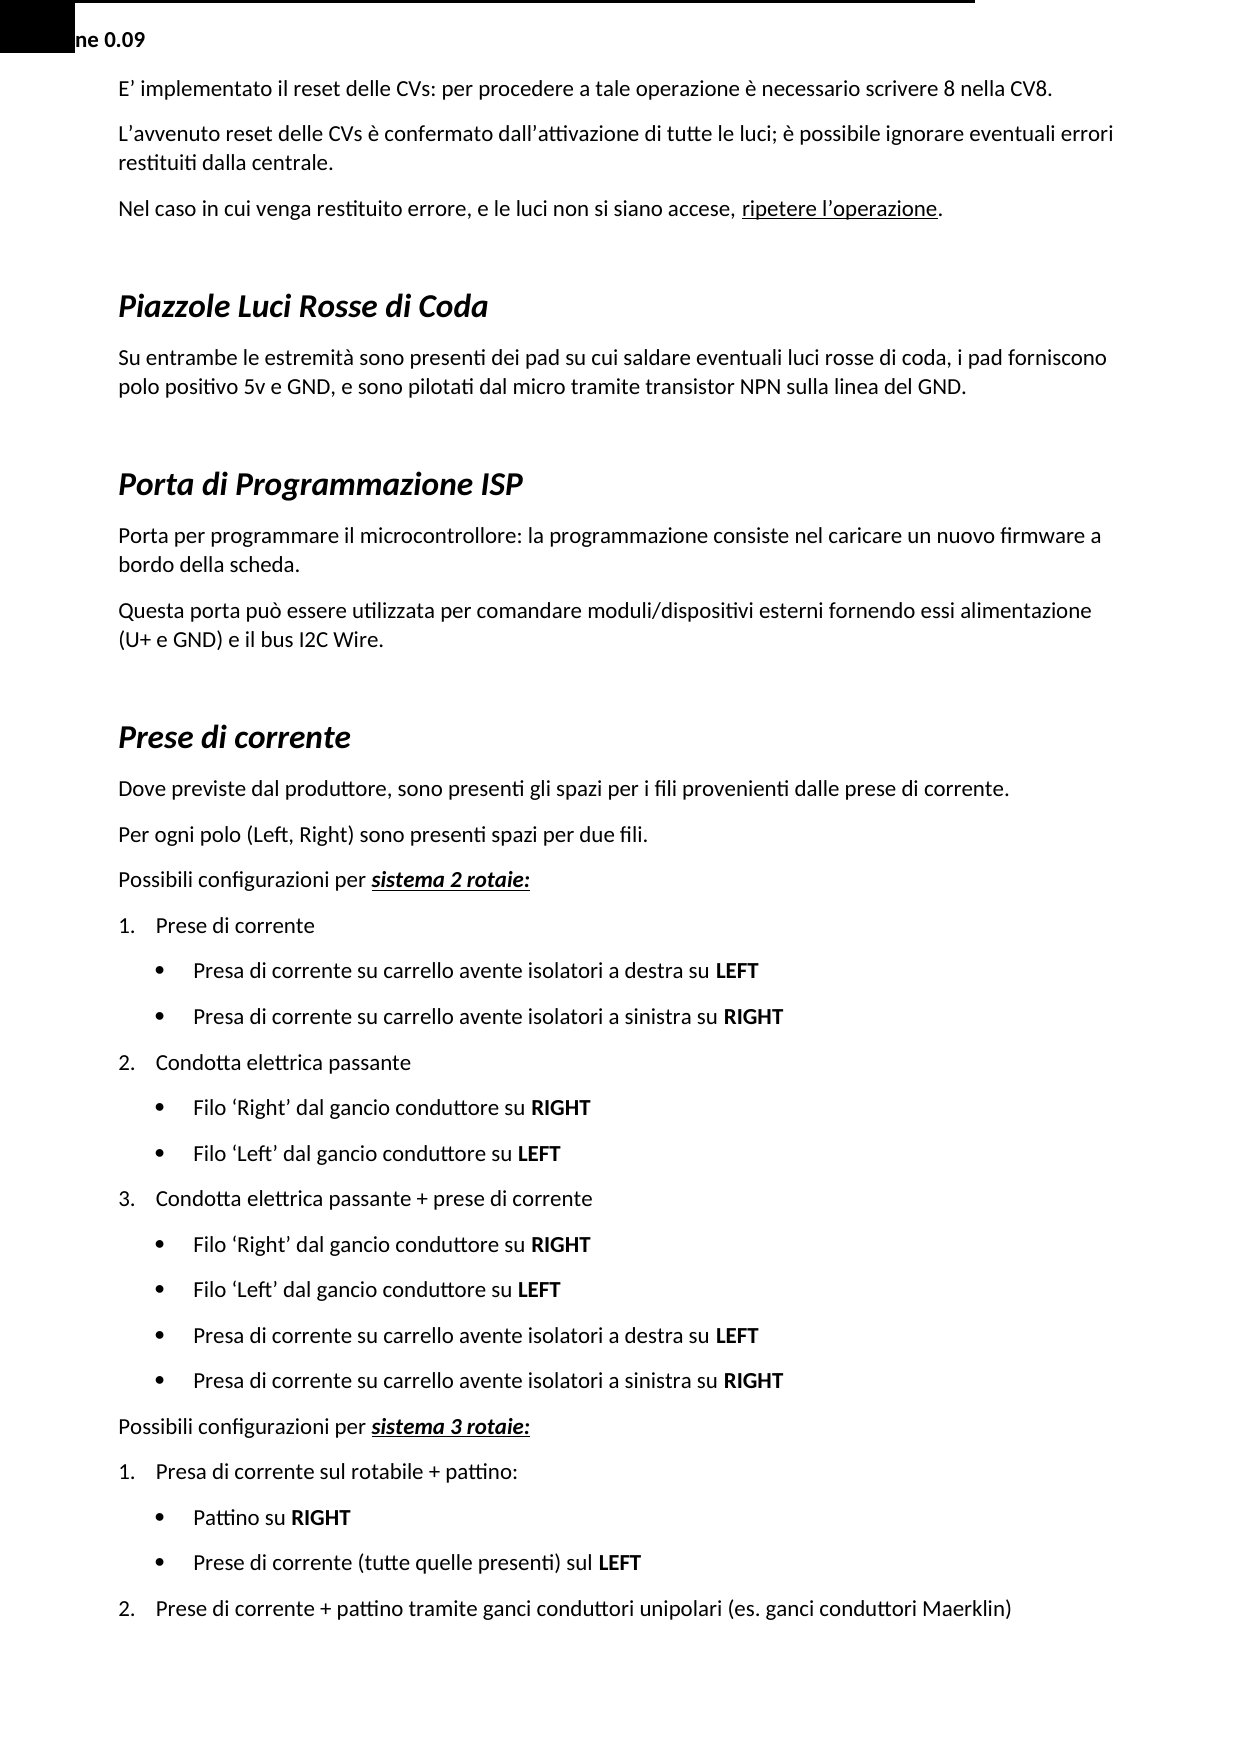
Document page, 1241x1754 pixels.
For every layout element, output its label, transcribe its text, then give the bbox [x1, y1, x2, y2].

text Possibili configurazioni per sistema 3 rotaie: [118, 1412, 1122, 1440]
text Questa porta può essere utilizzata per comandare moduli/dispositivi esterni fornendo essi alimentazione (U+ e GND) e il bus I2C Wire. [118, 596, 1122, 653]
subtitle Porta di Programmazione ISP [118, 463, 1122, 504]
list Presa di corrente sul rotabile + pattino: [118, 1457, 1122, 1485]
list Condotta elettrica passante + prese di corrente [118, 1184, 1122, 1212]
list Condotta elettrica passante [118, 1048, 1122, 1076]
list Presa di corrente su carrello avente isolatori a sinistra su RIGHT [156, 1366, 1122, 1394]
text E’ implementato il reset delle CVs: per procedere a tale operazione è necessario scrivere 8 nella CV8. [118, 74, 1122, 102]
subtitle Piazzole Luci Rosse di Coda [118, 285, 1122, 325]
text Porta per programmare il microcontrollore: la programmazione consiste nel caricare un nuovo firmware a bordo della scheda. [118, 522, 1122, 578]
list Prese di corrente (tutte quelle presenti) sul LEFT [156, 1548, 1122, 1576]
subtitle Prese di corrente [118, 716, 1122, 757]
list Pattino su RIGHT [156, 1503, 1122, 1531]
text L’avvenuto reset delle CVs è confermato dall’attivazione di tutte le luci; è possibile ignorare eventuali errori restituiti dalla centrale. [118, 119, 1122, 176]
list Presa di corrente su carrello avente isolatori a destra su LEFT [156, 1321, 1122, 1349]
text Su entrambe le estremità sono presenti dei pad su cui saldare eventuali luci rosse di coda, i pad forniscono polo positivo 5v e GND, e sono pilotati dal micro tramite transistor NPN sulla linea del GND. [118, 343, 1122, 400]
list Filo ‘Left’ dal gancio conduttore su LEFT [156, 1275, 1122, 1303]
list Filo ‘Left’ dal gancio conduttore su LEFT [156, 1139, 1122, 1167]
list Prese di corrente + pattino tramite ganci conduttori unipolari (es. ganci conduttori Maerklin) [118, 1594, 1122, 1622]
text Dove previste dal produttore, sono presenti gli spazi per i fili provenienti dalle prese di corrente. [118, 774, 1122, 802]
text Nel caso in cui venga restituito errore, e le luci non si siano accese, ripetere l’operazione. [118, 194, 1122, 222]
text Possibili configurazioni per sistema 2 rotaie: [118, 866, 1122, 893]
text Per ogni polo (Left, Right) sono presenti spazi per due fili. [118, 820, 1122, 848]
list Filo ‘Right’ dal gancio conduttore su RIGHT [156, 1093, 1122, 1121]
list Prese di corrente [118, 911, 1122, 939]
list Presa di corrente su carrello avente isolatori a sinistra su RIGHT [156, 1002, 1122, 1030]
list Presa di corrente su carrello avente isolatori a destra su LEFT [156, 957, 1122, 984]
list Filo ‘Right’ dal gancio conduttore su RIGHT [156, 1230, 1122, 1258]
